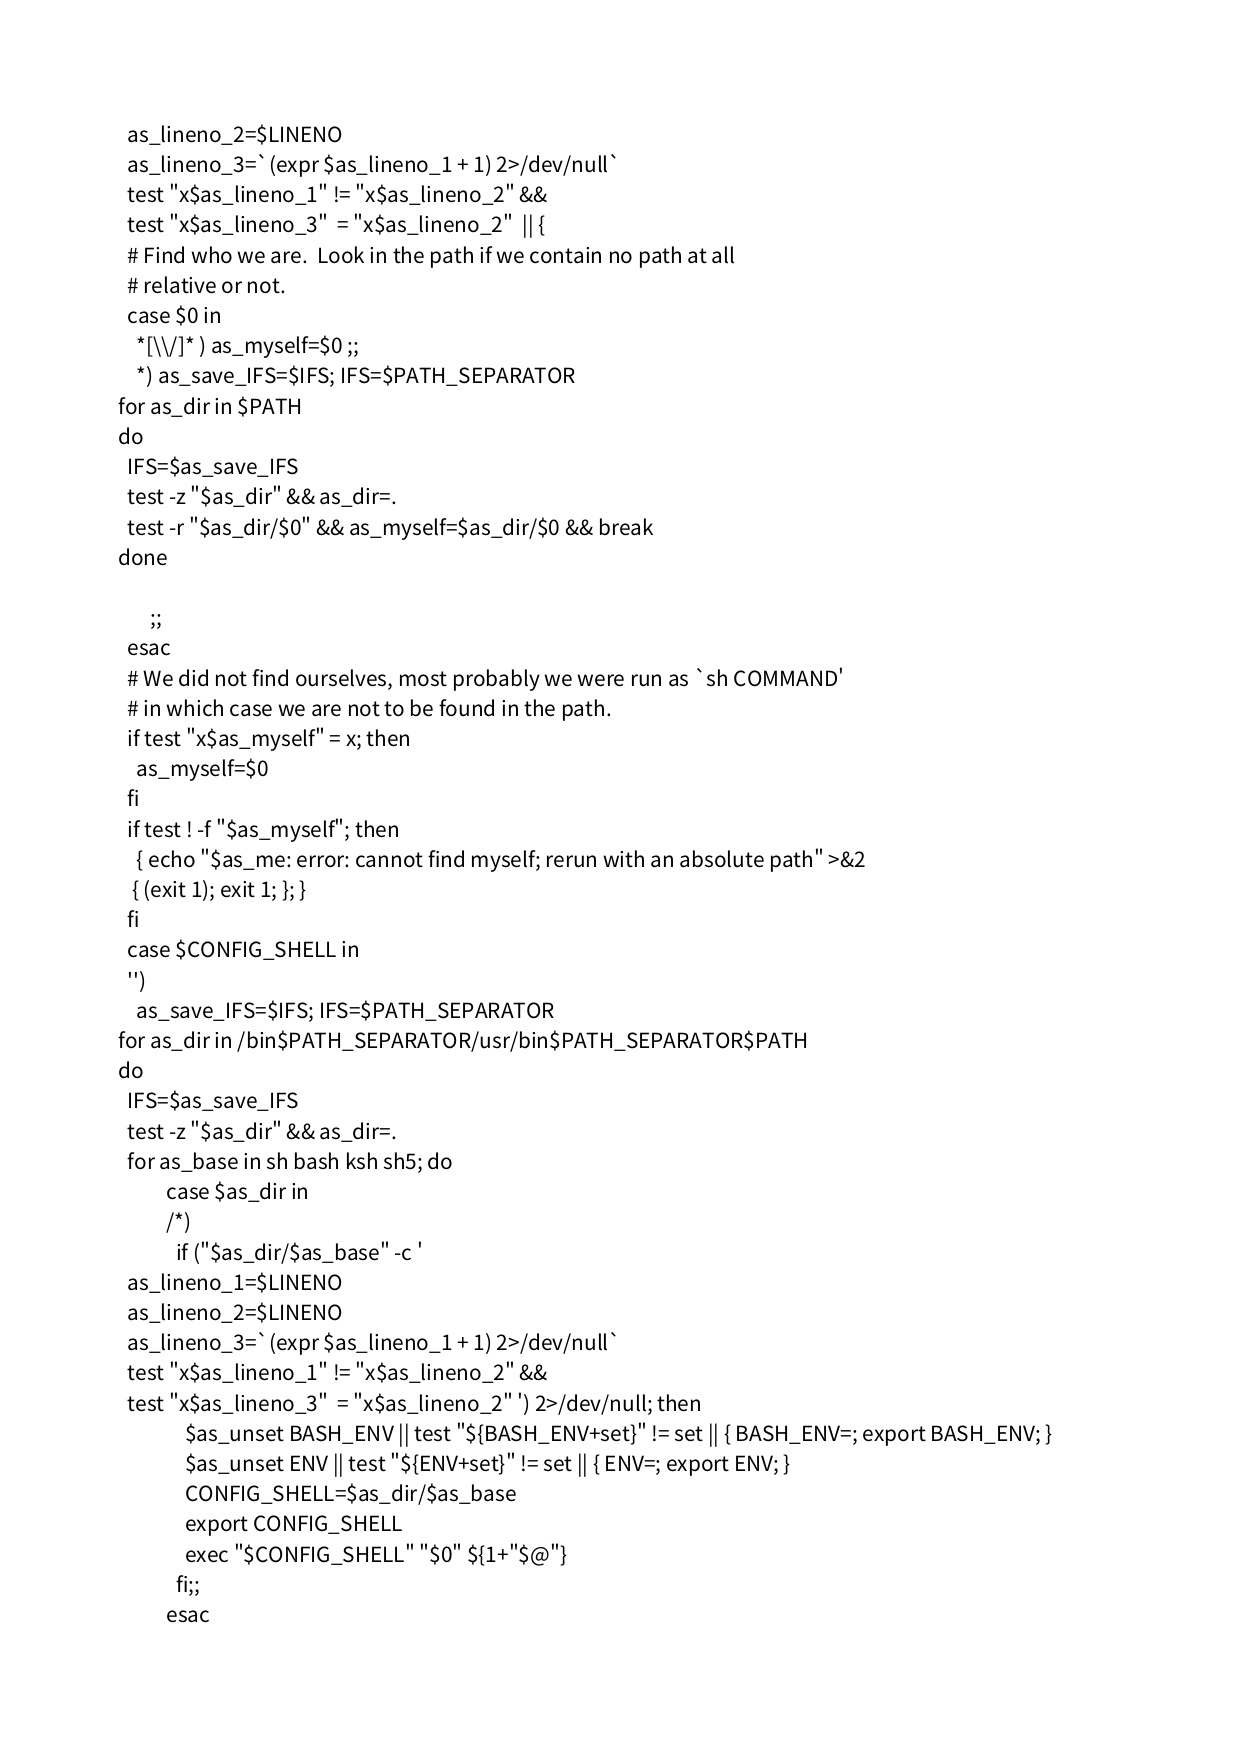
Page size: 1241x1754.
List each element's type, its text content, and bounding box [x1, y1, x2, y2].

text test -z "$as_dir" && as_dir=. [118, 481, 1122, 511]
text as_save_IFS=$IFS; IFS=$PATH_SEPARATOR [118, 994, 1122, 1024]
text done [118, 541, 1122, 571]
text exec "$CONFIG_SHELL" "$0" ${1+"$@"} [118, 1538, 1122, 1568]
text as_lineno_3=`(expr $as_lineno_1 + 1) 2>/dev/null` [118, 148, 1122, 178]
text *) as_save_IFS=$IFS; IFS=$PATH_SEPARATOR [118, 360, 1122, 390]
text do [118, 420, 1122, 450]
text IFS=$as_save_IFS [118, 450, 1122, 481]
text test -z "$as_dir" && as_dir=. [118, 1115, 1122, 1145]
text fi [118, 783, 1122, 813]
text case $as_dir in [118, 1175, 1122, 1206]
text if test ! -f "$as_myself"; then [118, 813, 1122, 843]
text if test "x$as_myself" = x; then [118, 722, 1122, 752]
text test "x$as_lineno_3" = "x$as_lineno_2" || { [118, 209, 1122, 239]
text as_lineno_2=$LINENO [118, 1296, 1122, 1326]
text IFS=$as_save_IFS [118, 1085, 1122, 1115]
text test -r "$as_dir/$0" && as_myself=$as_dir/$0 && break [118, 511, 1122, 541]
text # in which case we are not to be found in the path. [118, 692, 1122, 722]
text for as_dir in /bin$PATH_SEPARATOR/usr/bin$PATH_SEPARATOR$PATH [118, 1024, 1122, 1054]
text as_myself=$0 [118, 752, 1122, 783]
text test "x$as_lineno_1" != "x$as_lineno_2" && [118, 178, 1122, 209]
text as_lineno_3=`(expr $as_lineno_1 + 1) 2>/dev/null` [118, 1326, 1122, 1357]
text if ("$as_dir/$as_base" -c ' [118, 1236, 1122, 1266]
text test "x$as_lineno_1" != "x$as_lineno_2" && [118, 1357, 1122, 1387]
text as_lineno_1=$LINENO [118, 1266, 1122, 1296]
text '') [118, 964, 1122, 994]
text for as_base in sh bash ksh sh5; do [118, 1145, 1122, 1175]
text CONFIG_SHELL=$as_dir/$as_base [118, 1477, 1122, 1508]
text ;; [118, 601, 1122, 632]
text for as_dir in $PATH [118, 390, 1122, 420]
text $as_unset ENV || test "${ENV+set}" != set || { ENV=; export ENV; } [118, 1447, 1122, 1477]
text fi [118, 903, 1122, 934]
text case $0 in [118, 299, 1122, 329]
text # Find who we are. Look in the path if we contain no path at all [118, 239, 1122, 269]
text $as_unset BASH_ENV || test "${BASH_ENV+set}" != set || { BASH_ENV=; export BASH_ENV; } [118, 1417, 1122, 1447]
text esac [118, 632, 1122, 662]
text /*) [118, 1206, 1122, 1236]
text test "x$as_lineno_3" = "x$as_lineno_2" ') 2>/dev/null; then [118, 1387, 1122, 1417]
text # We did not find ourselves, most probably we were run as `sh COMMAND' [118, 662, 1122, 692]
text # relative or not. [118, 269, 1122, 299]
text esac [118, 1598, 1122, 1628]
text as_lineno_2=$LINENO [118, 118, 1122, 148]
text fi;; [118, 1568, 1122, 1598]
text *[\\/]* ) as_myself=$0 ;; [118, 329, 1122, 360]
text { echo "$as_me: error: cannot find myself; rerun with an absolute path" >&2 [118, 843, 1122, 873]
text { (exit 1); exit 1; }; } [118, 873, 1122, 903]
text case $CONFIG_SHELL in [118, 934, 1122, 964]
text do [118, 1054, 1122, 1085]
text export CONFIG_SHELL [118, 1508, 1122, 1538]
